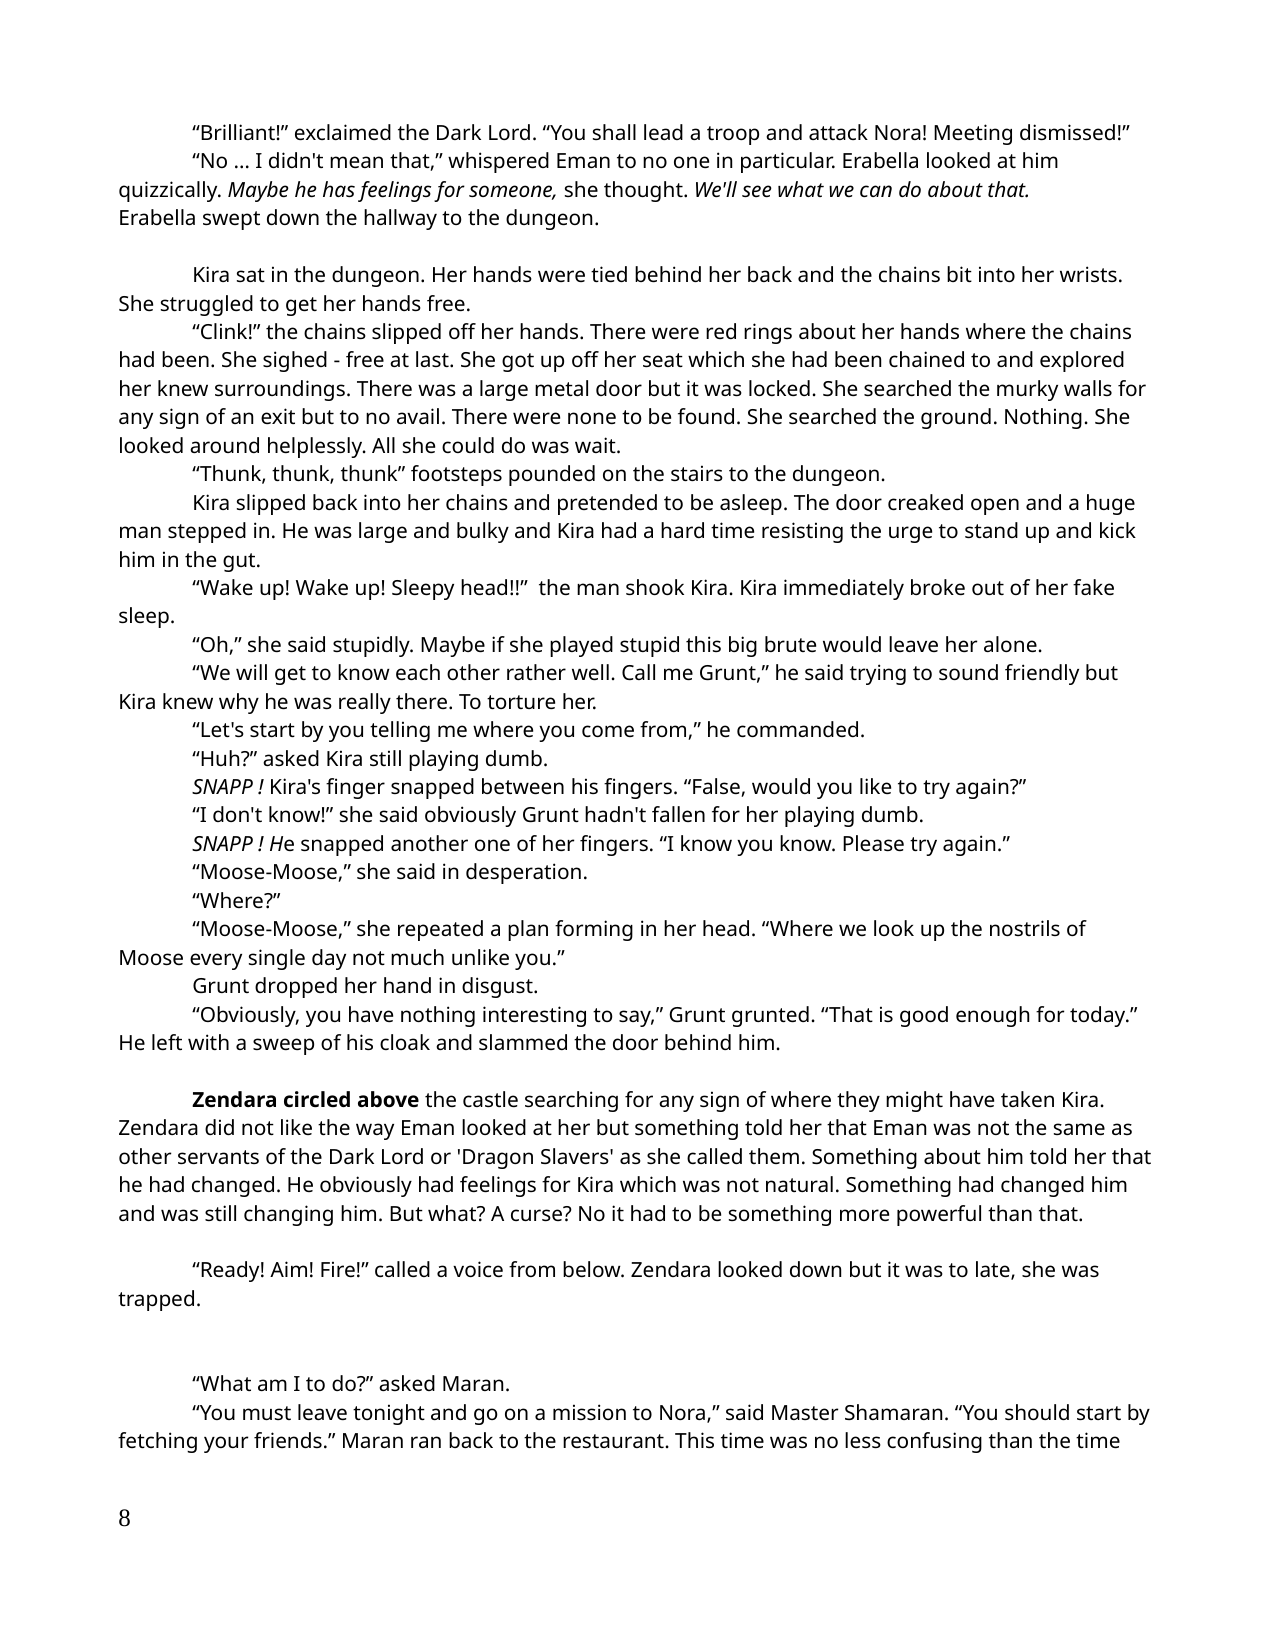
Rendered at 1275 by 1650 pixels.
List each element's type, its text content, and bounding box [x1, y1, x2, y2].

text “Moose-Moose,” she said in desperation. [118, 857, 1157, 886]
text “No … I didn't mean that,” whispered Eman to no one in particular. Erabella looked at him quizzically. Maybe he has feelings for someone, she thought. We'll see what we can do about that. [118, 147, 1157, 203]
text “Ready! Aim! Fire!” called a voice from below. Zendara looked down but it was to late, she was trapped. [118, 1256, 1157, 1312]
text Kira sat in the dungeon. Her hands were tied behind her back and the chains bit into her wrists. She struggled to get her hands free. [118, 260, 1157, 317]
text “Brilliant!” exclaimed the Dark Lord. “You shall lead a troop and attack Nora! Meeting dismissed!” [118, 118, 1157, 147]
text “Where?” [118, 886, 1157, 914]
text SNAPP ! Kira's finger snapped between his fingers. “False, would you like to try again?” [118, 772, 1157, 801]
text Kira slipped back into her chains and pretended to be asleep. The door creaked open and a huge man stepped in. He was large and bulky and Kira had a hard time resisting the urge to stand up and kick him in the gut. [118, 488, 1157, 573]
text “Oh,” she said stupidly. Maybe if she played stupid this big brute would leave her alone. [118, 630, 1157, 658]
text “I don't know!” she said obviously Grunt hadn't fallen for her playing dumb. [118, 801, 1157, 829]
text “Thunk, thunk, thunk” footsteps pounded on the stairs to the dungeon. [118, 459, 1157, 488]
text “You must leave tonight and go on a mission to Nora,” said Master Shamaran. “You should start by fetching your friends.” Maran ran back to the restaurant. This time was no less confusing than the time [118, 1398, 1157, 1455]
text Grunt dropped her hand in disgust. [118, 971, 1157, 1000]
text “Obviously, you have nothing interesting to say,” Grunt grunted. “That is good enough for today.” He left with a sweep of his cloak and slammed the door behind him. [118, 1000, 1157, 1057]
text “We will get to know each other rather well. Call me Grunt,” he said trying to sound friendly but Kira knew why he was really there. To torture her. [118, 658, 1157, 715]
text “What am I to do?” asked Maran. [118, 1369, 1157, 1398]
text “Wake up! Wake up! Sleepy head!!” the man shook Kira. Kira immediately broke out of her fake sleep. [118, 573, 1157, 630]
text “Let's start by you telling me where you come from,” he commanded. [118, 715, 1157, 744]
text Erabella swept down the hallway to the dungeon. [118, 203, 1157, 232]
text “Moose-Moose,” she repeated a plan forming in her head. “Where we look up the nostrils of Moose every single day not much unlike you.” [118, 914, 1157, 971]
text “Clink!” the chains slipped off her hands. There were red rings about her hands where the chains had been. She sighed - free at last. She got up off her seat which she had been chained to and explored her knew surroundings. There was a large metal door but it was locked. She searched the murky walls for any sign of an exit but to no avail. There were none to be found. She searched the ground. Nothing. She looked around helplessly. All she could do was wait. [118, 317, 1157, 459]
text Zendara circled above the castle searching for any sign of where they might have taken Kira. Zendara did not like the way Eman looked at her but something told her that Eman was not the same as other servants of the Dark Lord or 'Dragon Slavers' as she called them. Something about him told her that he had changed. He obviously had feelings for Kira which was not natural. Something had changed him and was still changing him. But what? A curse? No it had to be something more powerful than that. [118, 1085, 1157, 1227]
text “Huh?” asked Kira still playing dumb. [118, 744, 1157, 772]
text SNAPP ! He snapped another one of her fingers. “I know you know. Please try again.” [118, 829, 1157, 857]
